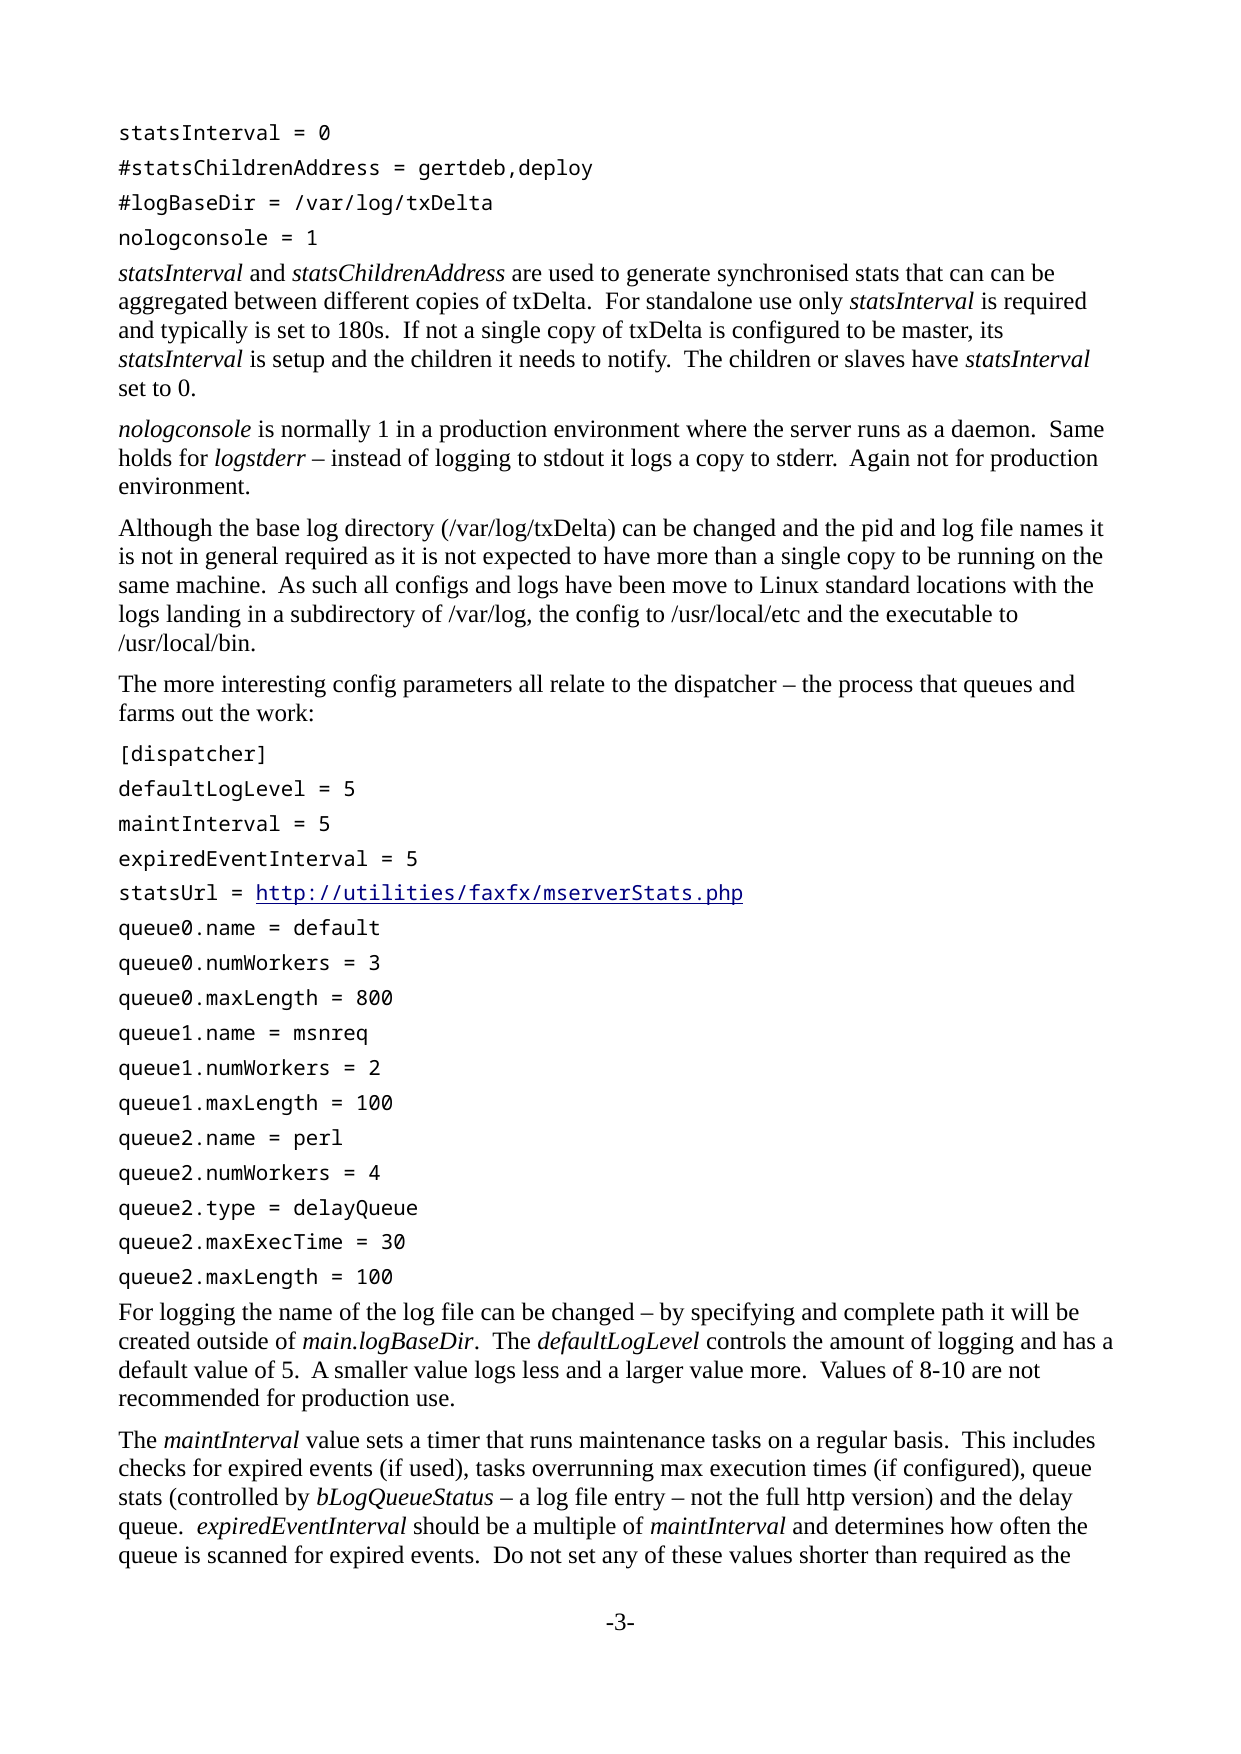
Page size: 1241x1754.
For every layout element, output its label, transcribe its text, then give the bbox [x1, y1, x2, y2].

text #logBaseDir = /var/log/txDelta [118, 188, 1122, 216]
text maintInterval = 5 [118, 809, 1122, 837]
text queue1.maxLength = 100 [118, 1088, 1122, 1116]
text [dispatcher] [118, 739, 1122, 767]
text Although the base log directory (/var/log/txDelta) can be changed and the pid and log file names it is not in general required as it is not expected to have more than a single copy to be running on the same machine. As such all configs and logs have been move to Linux standard locations with the logs landing in a subdirectory of /var/log, the config to /usr/local/etc and the executable to /usr/local/bin. [118, 513, 1122, 656]
text statsUrl = http://utilities/faxfx/mserverStats.php [118, 878, 1122, 907]
text queue0.maxLength = 800 [118, 983, 1122, 1012]
text queue0.numWorkers = 3 [118, 948, 1122, 977]
text For logging the name of the log file can be changed – by specifying and complete path it will be created outside of main.logBaseDir. The defaultLogLevel controls the amount of logging and has a default value of 5. A smaller value logs less and a larger value more. Values of 8-10 are not recommended for production use. [118, 1297, 1122, 1412]
text The more interesting config parameters all relate to the dispatcher – the process that queues and farms out the work: [118, 669, 1122, 726]
text defaultLogLevel = 5 [118, 774, 1122, 802]
text queue0.name = default [118, 913, 1122, 942]
text nologconsole = 1 [118, 223, 1122, 251]
text queue2.type = delayQueue [118, 1193, 1122, 1221]
text nologconsole is normally 1 in a production environment where the server runs as a daemon. Same holds for logstderr – instead of logging to stdout it logs a copy to stderr. Again not for production environment. [118, 414, 1122, 500]
text queue2.maxExecTime = 30 [118, 1227, 1122, 1256]
text queue2.maxLength = 100 [118, 1262, 1122, 1291]
text queue2.name = perl [118, 1123, 1122, 1151]
text queue2.numWorkers = 4 [118, 1158, 1122, 1186]
text The maintInterval value sets a timer that runs maintenance tasks on a regular basis. This includes checks for expired events (if used), tasks overrunning max execution times (if configured), queue stats (controlled by bLogQueueStatus – a log file entry – not the full http version) and the delay queue. expiredEventInterval should be a multiple of maintInterval and determines how often the queue is scanned for expired events. Do not set any of these values shorter than required as the [118, 1425, 1122, 1568]
text statsInterval = 0 [118, 118, 1122, 147]
text #statsChildrenAddress = gertdeb,deploy [118, 153, 1122, 181]
text queue1.name = msnreq [118, 1018, 1122, 1047]
text expiredEventInterval = 5 [118, 844, 1122, 872]
text queue1.numWorkers = 2 [118, 1053, 1122, 1081]
text statsInterval and statsChildrenAddress are used to generate synchronised stats that can can be aggregated between different copies of txDelta. For standalone use only statsInterval is required and typically is set to 180s. If not a single copy of txDelta is configured to be master, its statsInterval is setup and the children it needs to notify. The children or slaves have statsInterval set to 0. [118, 258, 1122, 401]
